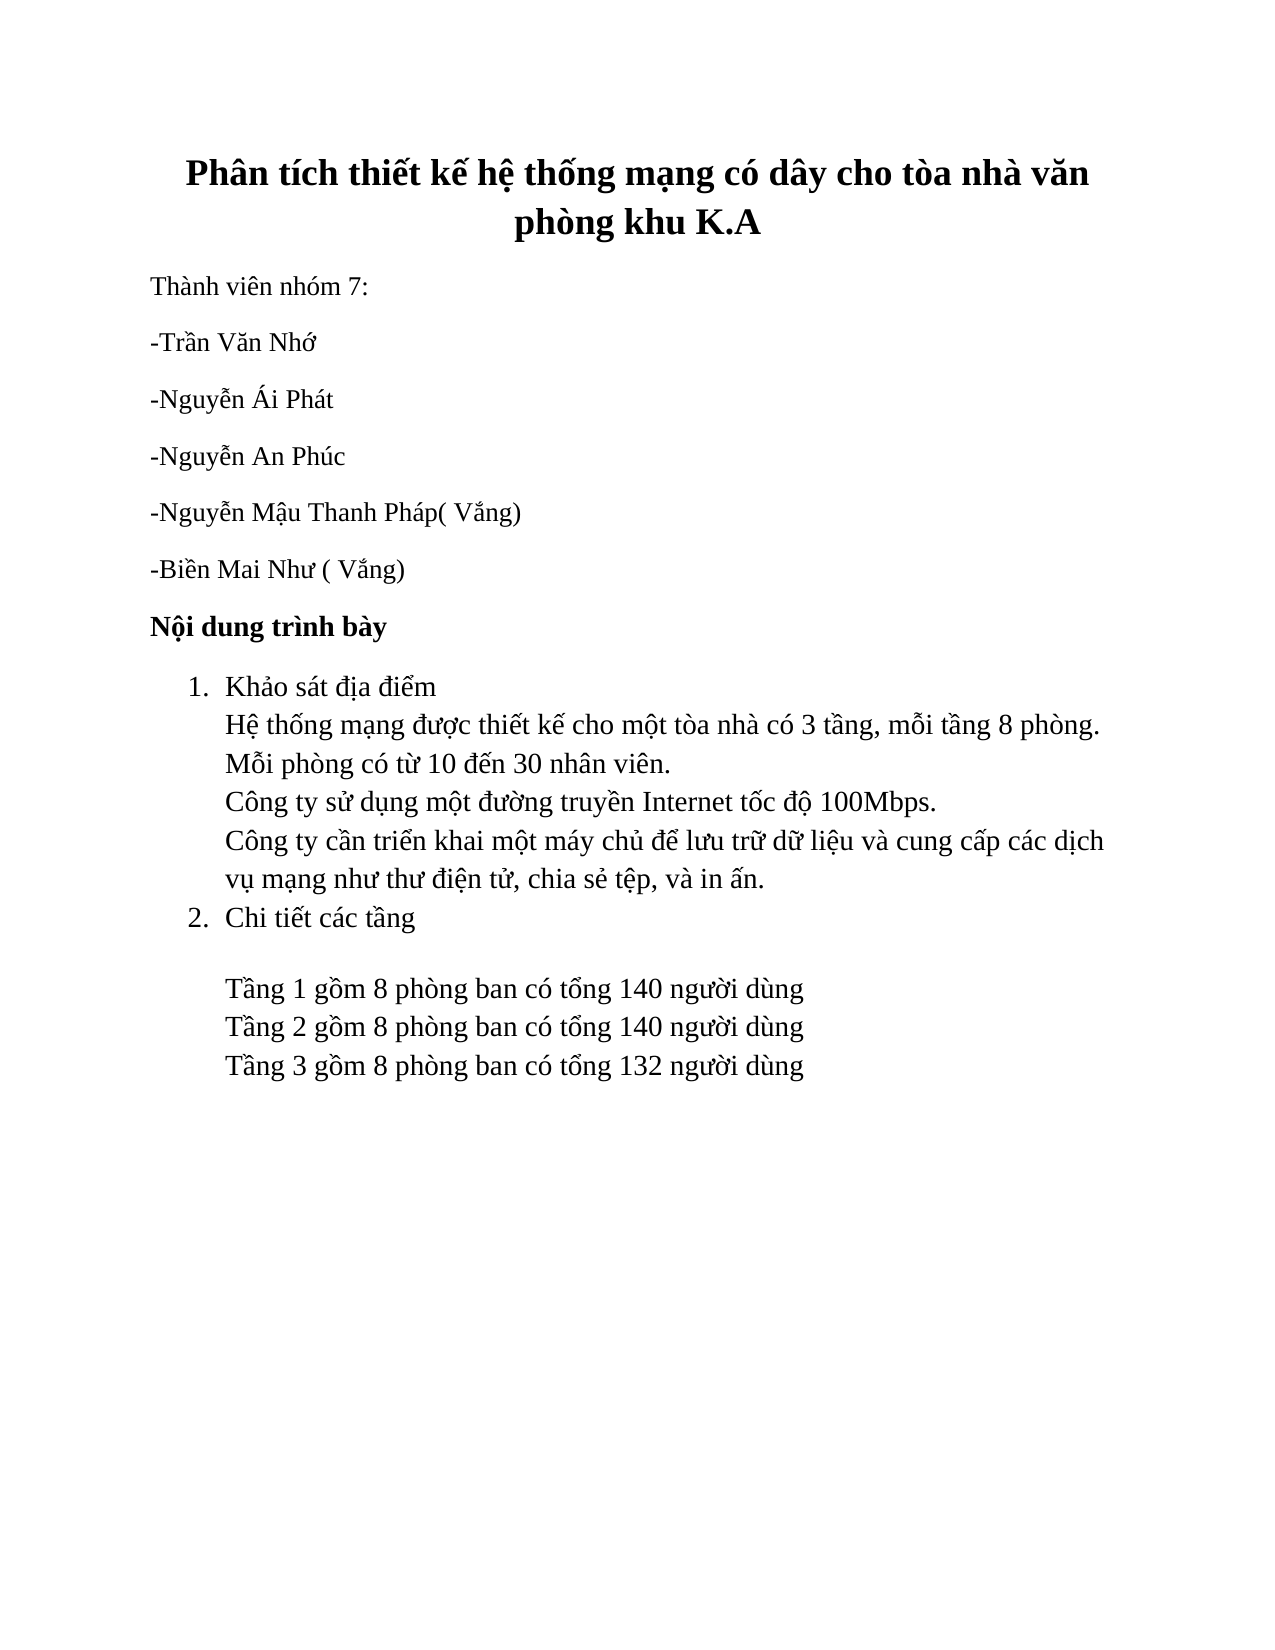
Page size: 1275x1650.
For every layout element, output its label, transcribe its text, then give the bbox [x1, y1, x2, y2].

list Tầng 3 gồm 8 phòng ban có tổng 132 người dùng [225, 1048, 1125, 1081]
text -Nguyễn Ái Phát [150, 383, 1125, 414]
list Công ty cần triển khai một máy chủ để lưu trữ dữ liệu và cung cấp các dịch vụ mạng như thư điện tử, chia sẻ tệp, và in ấn. [225, 823, 1125, 895]
text Thành viên nhóm 7: [150, 270, 1125, 301]
list Tầng 2 gồm 8 phòng ban có tổng 140 người dùng [225, 1009, 1125, 1043]
list Chi tiết các tầng [187, 900, 1125, 933]
text -Nguyễn Mậu Thanh Pháp( Vắng) [150, 496, 1125, 527]
text Nội dung trình bày [150, 609, 1125, 643]
list Khảo sát địa điểm [187, 669, 1125, 702]
text -Trần Văn Nhớ [150, 327, 1125, 358]
list Công ty sử dụng một đường truyền Internet tốc độ 100Mbps. [225, 784, 1125, 818]
text Phân tích thiết kế hệ thống mạng có dây cho tòa nhà văn phòng khu K.A [150, 150, 1125, 243]
list Mỗi phòng có từ 10 đến 30 nhân viên. [225, 746, 1125, 779]
text -Biền Mai Như ( Vắng) [150, 553, 1125, 584]
list Hệ thống mạng được thiết kế cho một tòa nhà có 3 tầng, mỗi tầng 8 phòng. [225, 707, 1125, 741]
text -Nguyễn An Phúc [150, 440, 1125, 471]
list Tầng 1 gồm 8 phòng ban có tổng 140 người dùng [225, 971, 1125, 1004]
